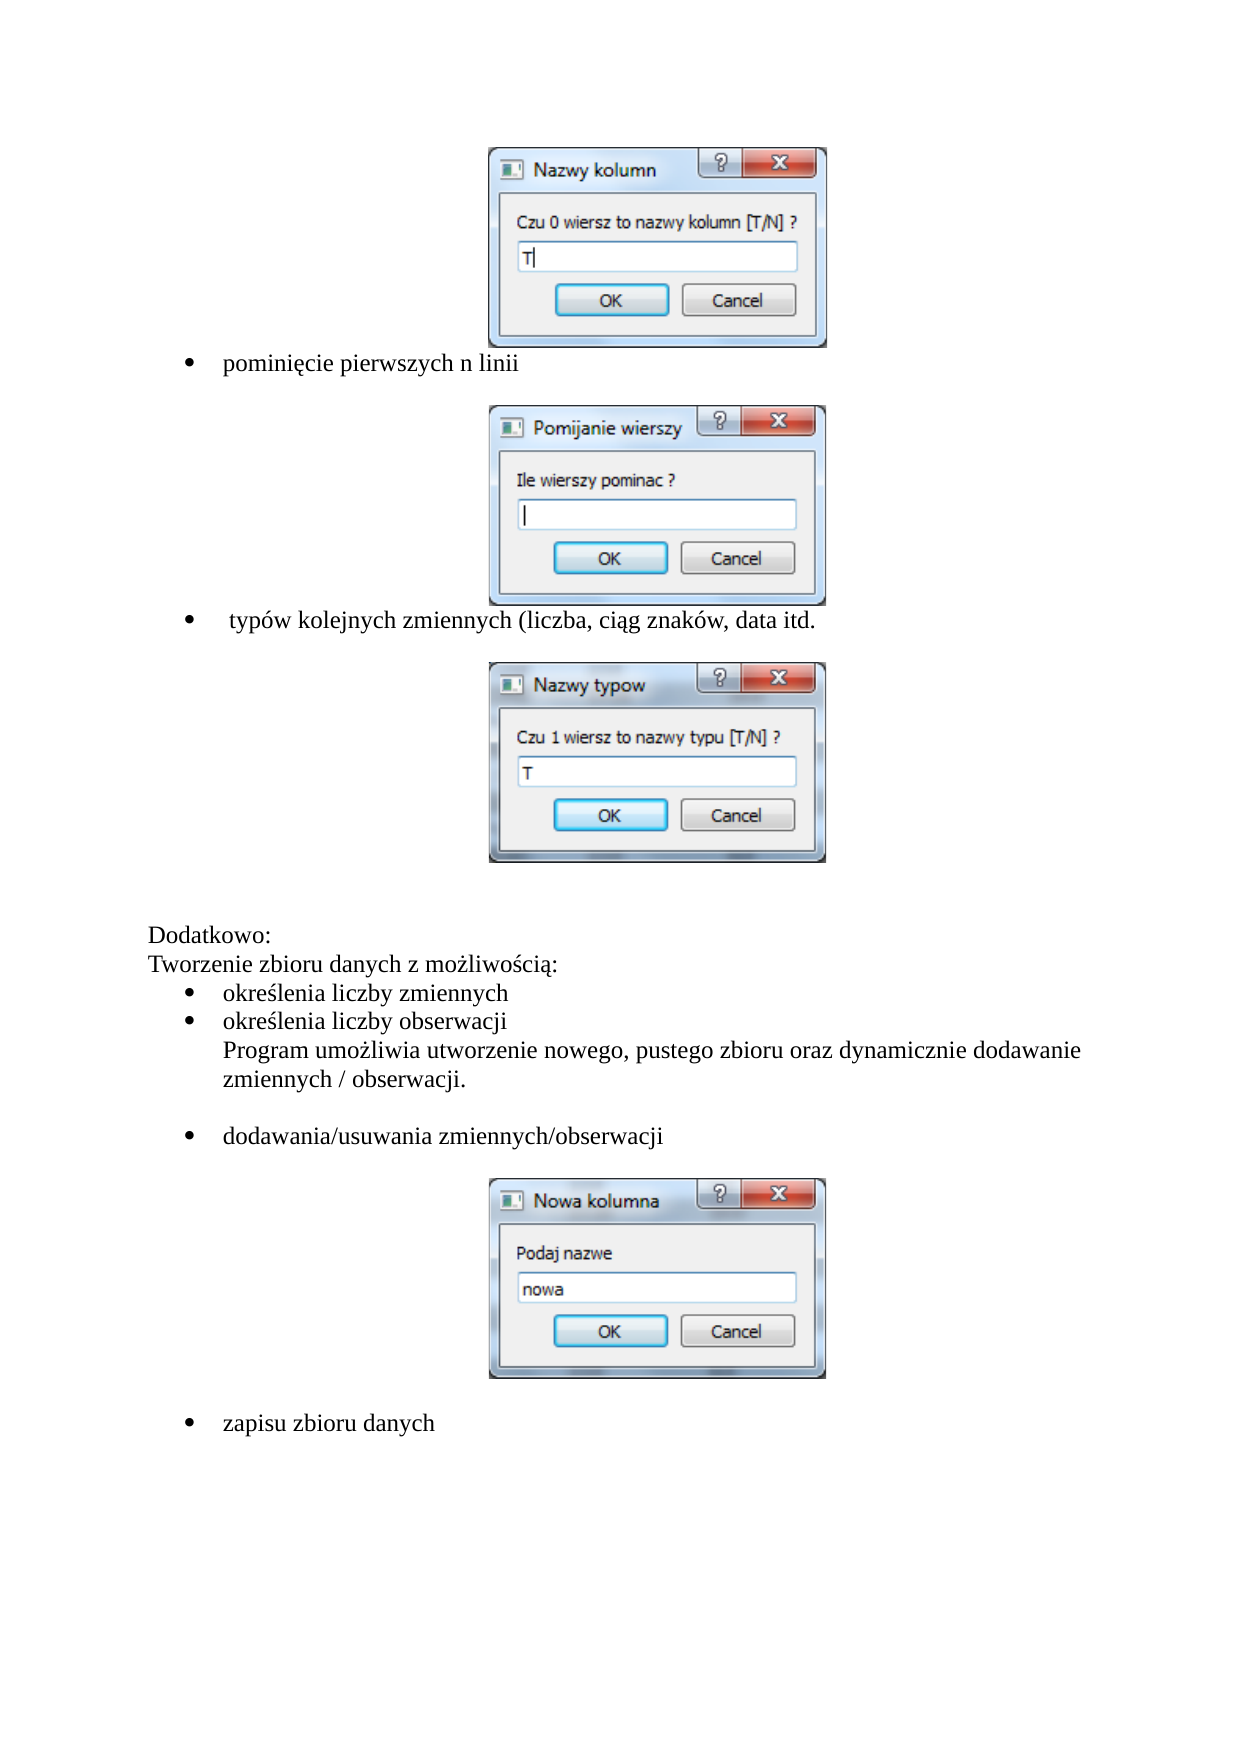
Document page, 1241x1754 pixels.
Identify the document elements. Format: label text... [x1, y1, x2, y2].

picture [488, 1178, 827, 1379]
list określenia liczby obserwacji [185, 1006, 1093, 1035]
list zapisu zbioru danych [185, 1408, 1093, 1436]
list określenia liczby zmiennych [185, 978, 1093, 1006]
list dodawania/usuwania zmiennych/obserwacji [185, 1121, 1093, 1150]
picture [488, 147, 828, 348]
picture [488, 662, 827, 863]
picture [488, 405, 827, 606]
text Dodatkowo: [148, 920, 1093, 949]
list typów kolejnych zmiennych (liczba, ciąg znaków, data itd. [185, 605, 1093, 634]
list pominięcie pierwszych n linii [185, 348, 1093, 376]
text Tworzenie zbioru danych z możliwością: [148, 949, 1093, 978]
list Program umożliwia utworzenie nowego, pustego zbioru oraz dynamicznie dodawanie zmiennych / obserwacji. [223, 1035, 1093, 1093]
